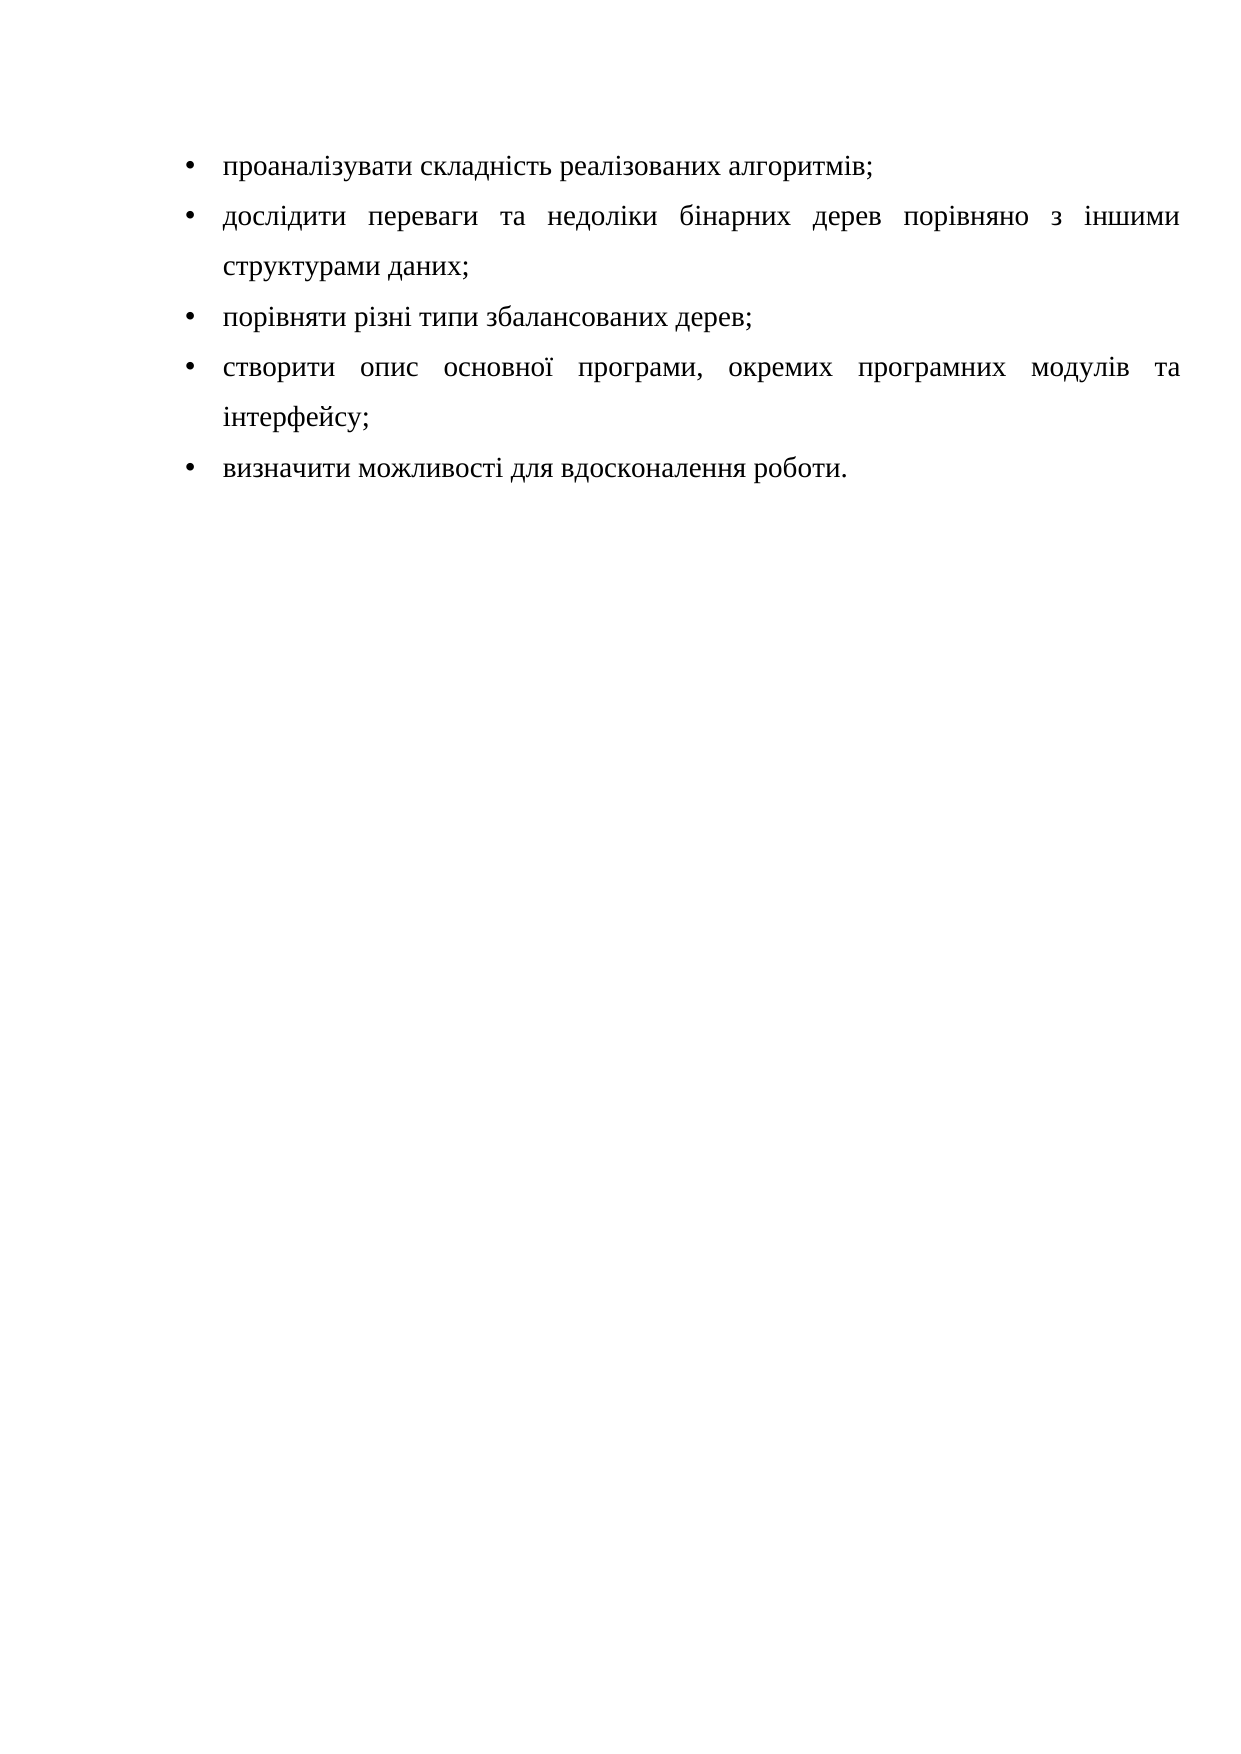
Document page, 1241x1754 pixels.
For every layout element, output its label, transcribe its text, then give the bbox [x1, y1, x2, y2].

list визначити можливості для вдосконалення роботи. [185, 450, 1181, 483]
list дослідити переваги та недоліки бінарних дерев порівняно з іншими структурами даних; [185, 198, 1181, 282]
list створити опис основної програми, окремих програмних модулів та інтерфейсу; [185, 349, 1181, 433]
list порівняти різні типи збалансованих дерев; [185, 299, 1181, 332]
list проаналізувати складність реалізованих алгоритмів; [185, 148, 1181, 181]
